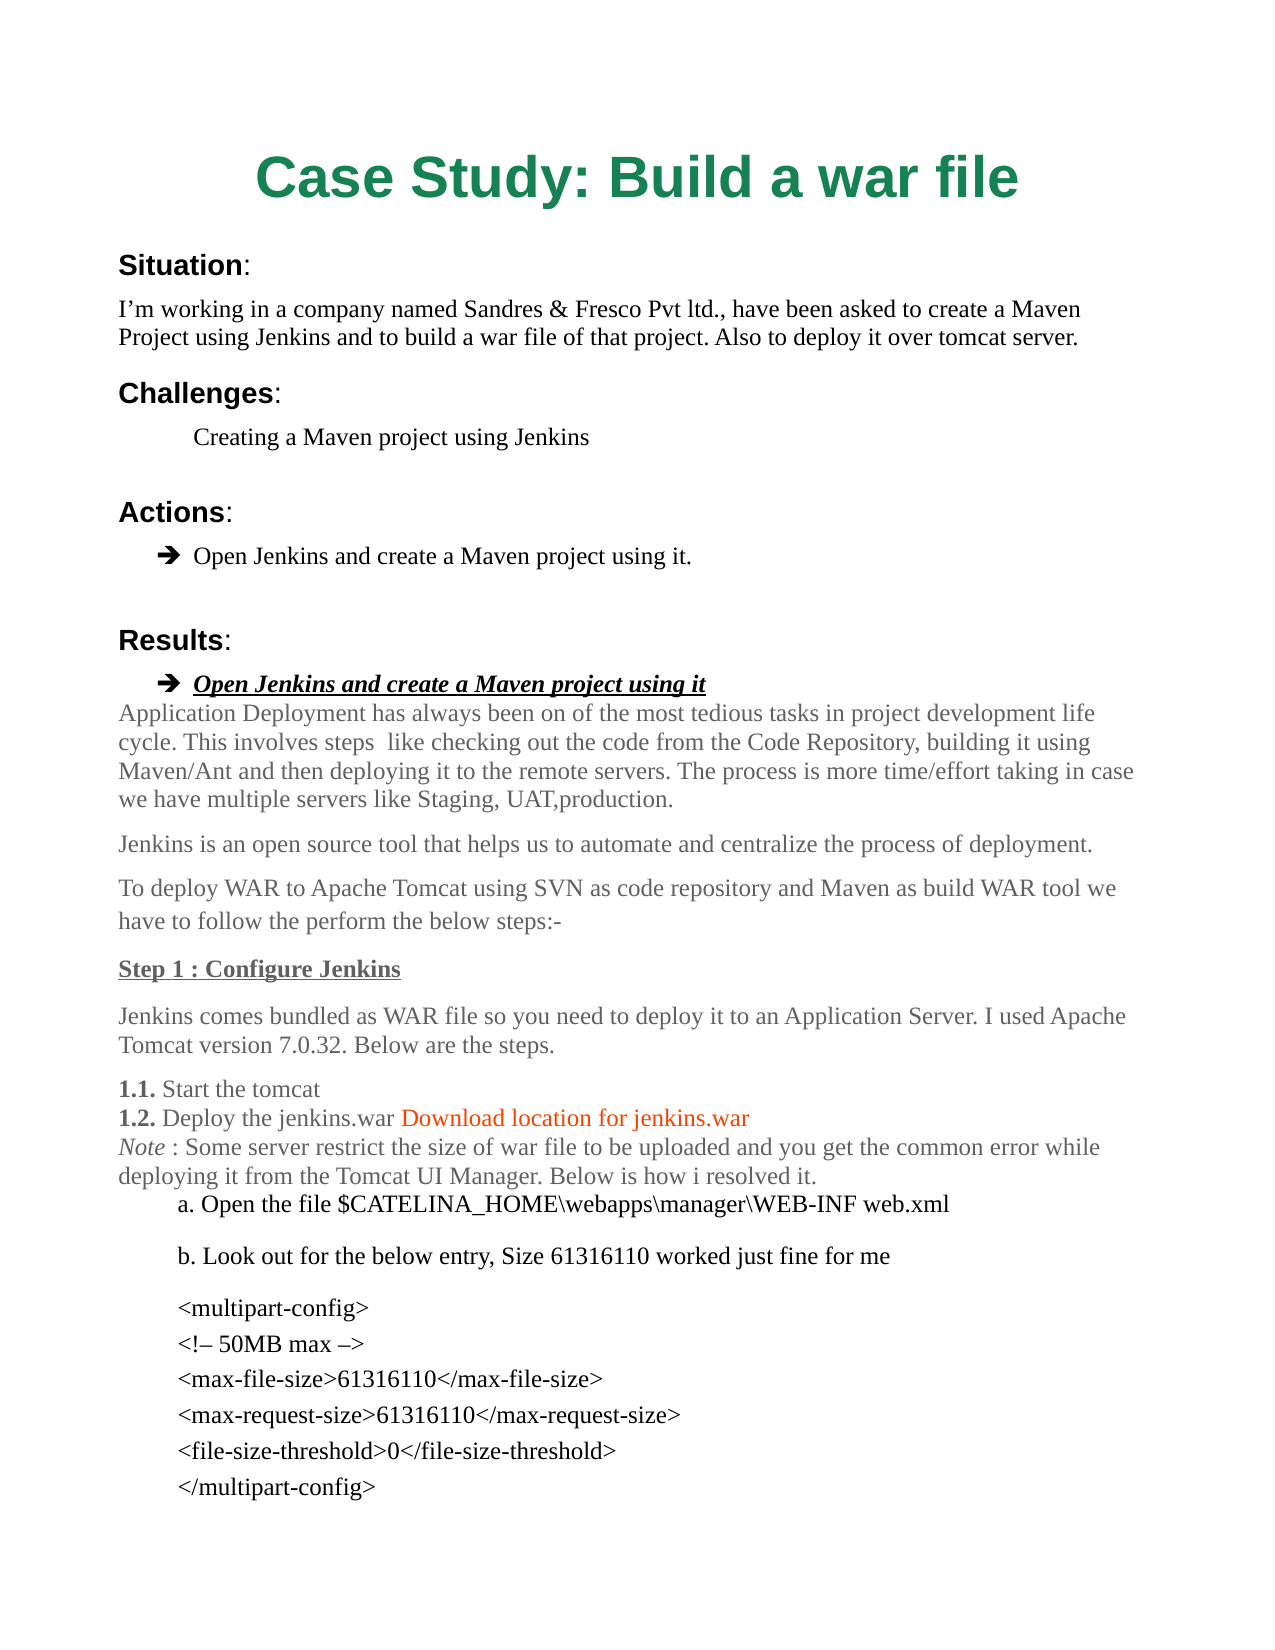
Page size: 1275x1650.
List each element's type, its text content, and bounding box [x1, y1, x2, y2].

text Step 1 : Configure Jenkins [118, 954, 1157, 983]
text Jenkins is an open source tool that helps us to automate and centralize the process of deployment. [118, 829, 1157, 858]
subtitle Situation: [118, 248, 1157, 281]
subtitle Results: [118, 623, 1157, 657]
title Case Study: Build a war file [118, 143, 1157, 210]
text 1.1. Start the tomcat [118, 1074, 1157, 1103]
text <multipart-config> <!– 50MB max –> <max-file-size>61316110</max-file-size> <max-request-size>61316110</max-request-size> <file-size-threshold>0</file-size-threshold> </multipart-config> [177, 1293, 1098, 1501]
text I’m working in a company named Sandres & Fresco Pvt ltd., have been asked to create a Maven Project using Jenkins and to build a war file of that project. Also to deploy it over tomcat server. [118, 294, 1157, 351]
list Open Jenkins and create a Maven project using it [156, 669, 1157, 698]
text Application Deployment has always been on of the most tedious tasks in project development life cycle. This involves steps like checking out the code from the Code Repository, building it using Maven/Ant and then deploying it to the remote servers. The process is more time/effort taking in case we have multiple servers like Staging, UAT,production. [118, 698, 1157, 813]
subtitle Actions: [118, 495, 1157, 528]
list Creating a Maven project using Jenkins [156, 422, 1157, 451]
subtitle Challenges: [118, 376, 1157, 410]
text Note : Some server restrict the size of war file to be uploaded and you get the common error while deploying it from the Tomcat UI Manager. Below is how i resolved it. [118, 1132, 1157, 1189]
text b. Look out for the below entry, Size 61316110 worked just fine for me [177, 1241, 1098, 1270]
list Open Jenkins and create a Maven project using it. [156, 541, 1157, 570]
text 1.2. Deploy the jenkins.war Download location for jenkins.war [118, 1103, 1157, 1132]
text Jenkins comes bundled as WAR file so you need to deploy it to an Application Server. I used Apache Tomcat version 7.0.32. Below are the steps. [118, 1001, 1157, 1059]
text To deploy WAR to Apache Tomcat using SVN as code repository and Maven as build WAR tool we have to follow the perform the below steps:- [118, 873, 1157, 935]
text a. Open the file $CATELINA_HOME\webapps\manager\WEB-INF web.xml [177, 1189, 1098, 1218]
